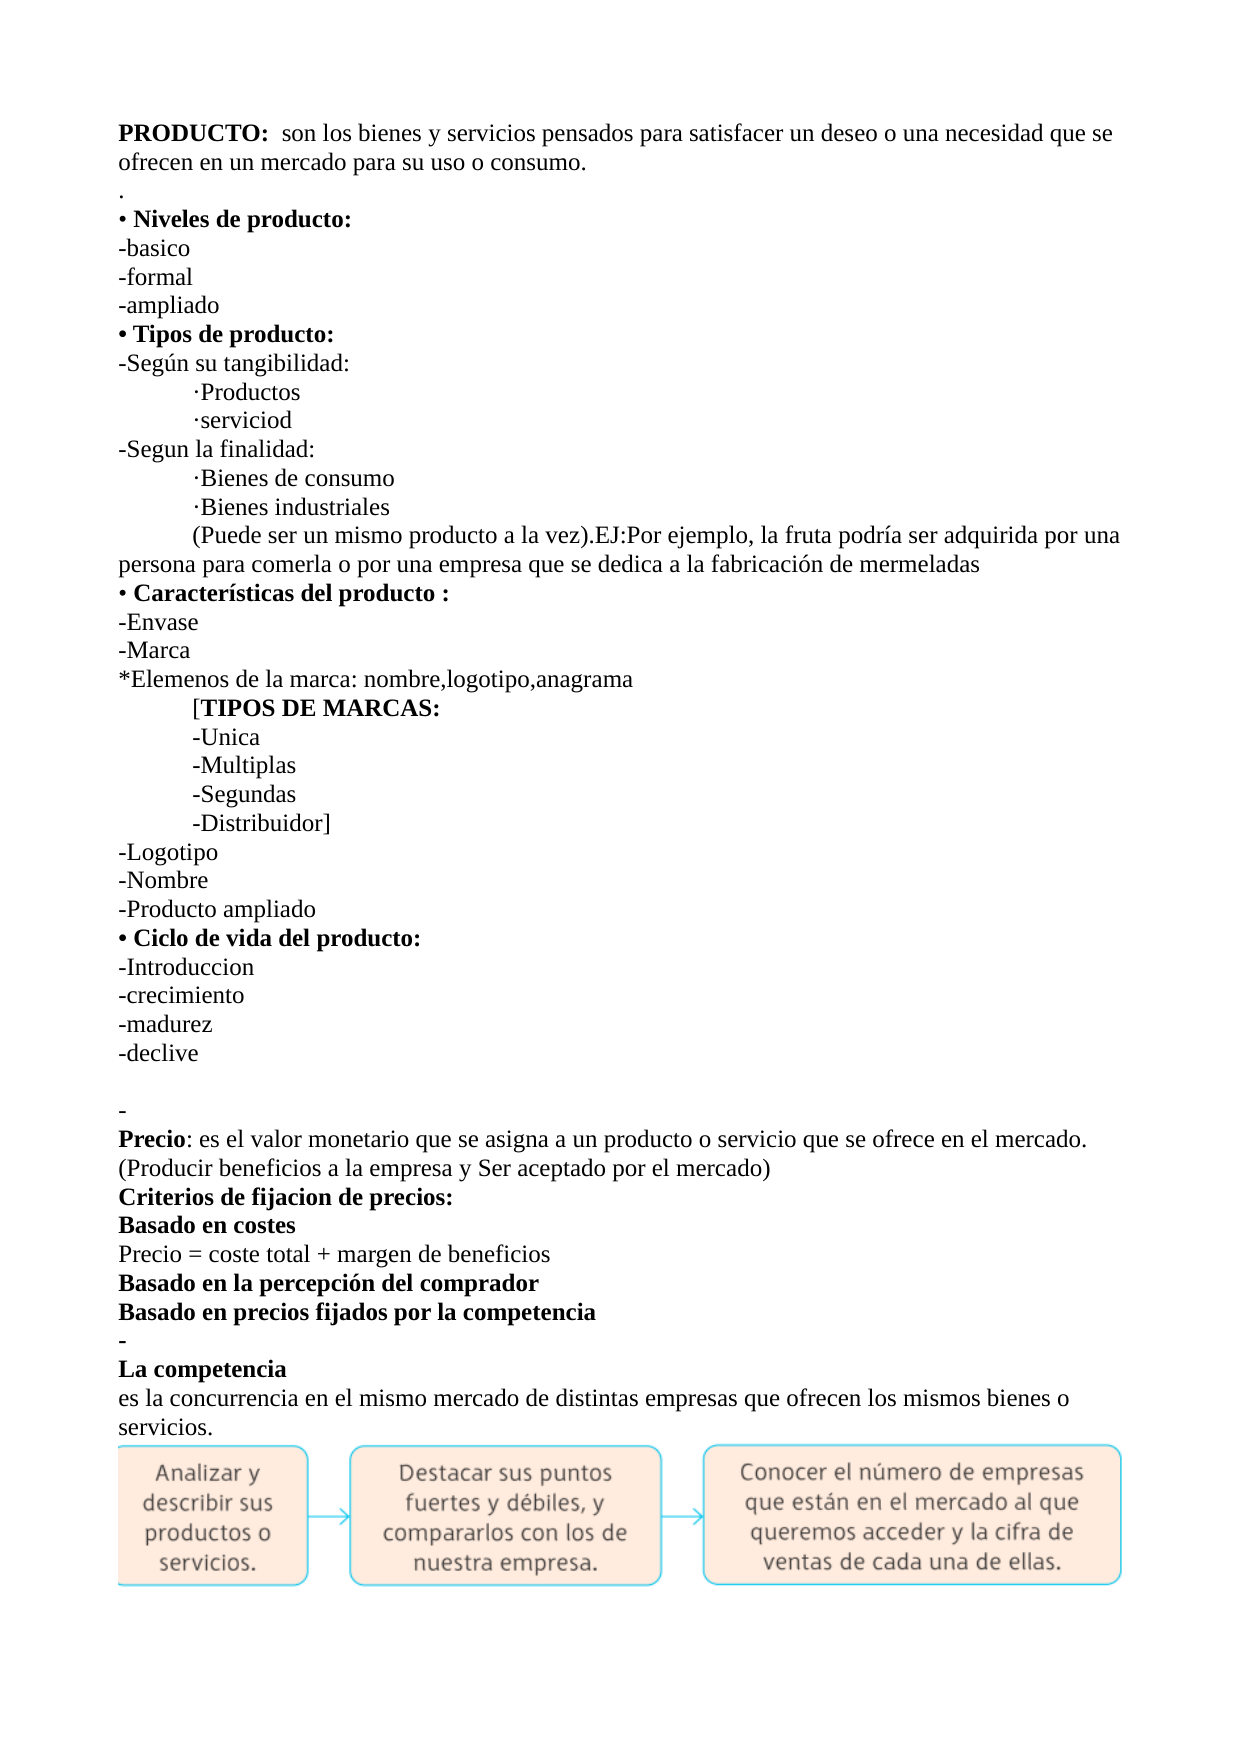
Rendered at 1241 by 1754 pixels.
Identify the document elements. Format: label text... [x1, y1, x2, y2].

text ·Bienes industriales [118, 492, 1122, 521]
text Basado en costes [118, 1211, 1122, 1239]
text Basado en precios fijados por la competencia [118, 1297, 1122, 1326]
text -Introduccion [118, 952, 1122, 981]
text es la concurrencia en el mismo mercado de distintas empresas que ofrecen los mismos bienes o servicios. [118, 1383, 1122, 1440]
text -Nombre [118, 866, 1122, 894]
text • Tipos de producto: [118, 319, 1122, 348]
text Precio: es el valor monetario que se asigna a un producto o servicio que se ofrece en el mercado. [118, 1124, 1122, 1153]
text ·Bienes de consumo [118, 463, 1122, 492]
text • Características del producto : [118, 578, 1122, 607]
text -ampliado [118, 291, 1122, 319]
text Criterios de fijacion de precios: [118, 1182, 1122, 1211]
text La competencia [118, 1354, 1122, 1383]
text - [118, 1326, 1122, 1354]
text - [118, 1096, 1122, 1124]
text -Segundas [118, 779, 1122, 808]
text (Puede ser un mismo producto a la vez).EJ:Por ejemplo, la fruta podría ser adquirida por una persona para comerla o por una empresa que se dedica a la fabricación de mermeladas [118, 521, 1122, 578]
text • Niveles de producto: [118, 204, 1122, 233]
text -Distribuidor] [118, 808, 1122, 837]
text (Producir beneficios a la empresa y Ser aceptado por el mercado) [118, 1153, 1122, 1182]
text Precio = coste total + margen de beneficios [118, 1239, 1122, 1268]
text -Segun la finalidad: [118, 434, 1122, 463]
text -Marca [118, 636, 1122, 664]
text -Envase [118, 607, 1122, 636]
text -crecimiento [118, 981, 1122, 1009]
text . [118, 176, 1122, 204]
text PRODUCTO: son los bienes y servicios pensados para satisfacer un deseo o una necesidad que se ofrecen en un mercado para su uso o consumo. [118, 118, 1122, 176]
text • Ciclo de vida del producto: [118, 923, 1122, 952]
text *Elemenos de la marca: nombre,logotipo,anagrama [118, 664, 1122, 693]
picture [118, 1440, 1123, 1588]
text -Unica [118, 722, 1122, 751]
text -formal [118, 262, 1122, 291]
text ·Productos [118, 377, 1122, 406]
text -Según su tangibilidad: [118, 348, 1122, 377]
text -basico [118, 233, 1122, 262]
text Basado en la percepción del comprador [118, 1268, 1122, 1297]
text -Multiplas [118, 751, 1122, 779]
text ·serviciod [118, 406, 1122, 434]
text -Producto ampliado [118, 894, 1122, 923]
text [TIPOS DE MARCAS: [118, 693, 1122, 722]
text -declive [118, 1038, 1122, 1067]
text -Logotipo [118, 837, 1122, 866]
text -madurez [118, 1009, 1122, 1038]
